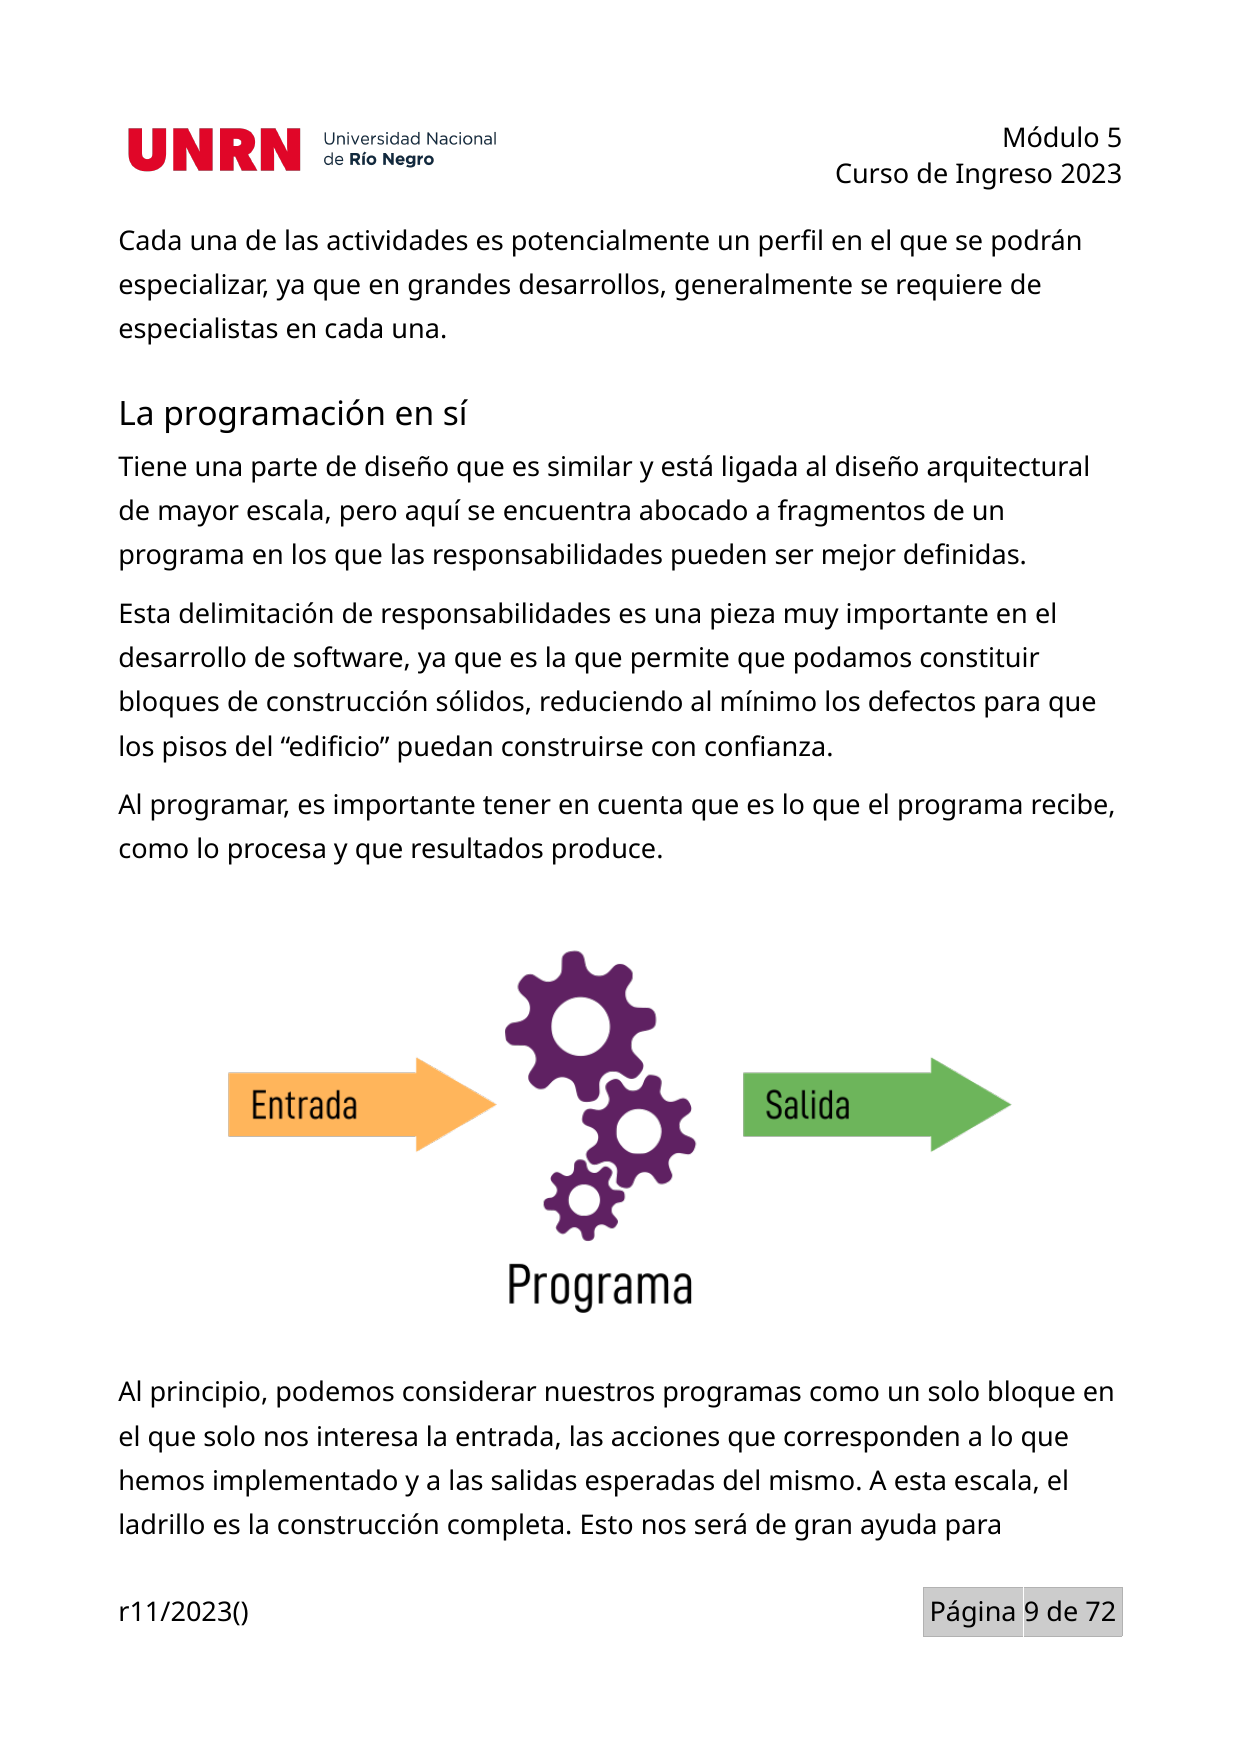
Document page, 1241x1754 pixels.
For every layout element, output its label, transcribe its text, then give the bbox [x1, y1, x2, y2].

text Cada una de las actividades es potencialmente un perfil en el que se podrán especializar, ya que en grandes desarrollos, generalmente se requiere de especialistas en cada una. [118, 221, 1122, 347]
text Al principio, podemos considerar nuestros programas como un solo bloque en el que solo nos interesa la entrada, las acciones que corresponden a lo que hemos implementado y a las salidas esperadas del mismo. A esta escala, el ladrillo es la construcción completa. Esto nos será de gran ayuda para [118, 889, 1122, 1542]
text Esta delimitación de responsabilidades es una pieza muy importante en el desarrollo de software, ya que es la que permite que podamos constituir bloques de construcción sólidos, reduciendo al mínimo los defectos para que los pisos del “edificio” puedan construirse con confianza. [118, 594, 1122, 764]
text Al programar, es importante tener en cuenta que es lo que el programa recibe, como lo procesa y que resultados produce. [118, 786, 1122, 867]
subtitle La programación en sí [118, 389, 1122, 435]
picture [198, 918, 1042, 1337]
picture [118, 118, 505, 180]
text Tiene una parte de diseño que es similar y está ligada al diseño arquitectural de mayor escala, pero aquí se encuentra abocado a fragmentos de un programa en los que las responsabilidades pueden ser mejor definidas. [118, 447, 1122, 573]
